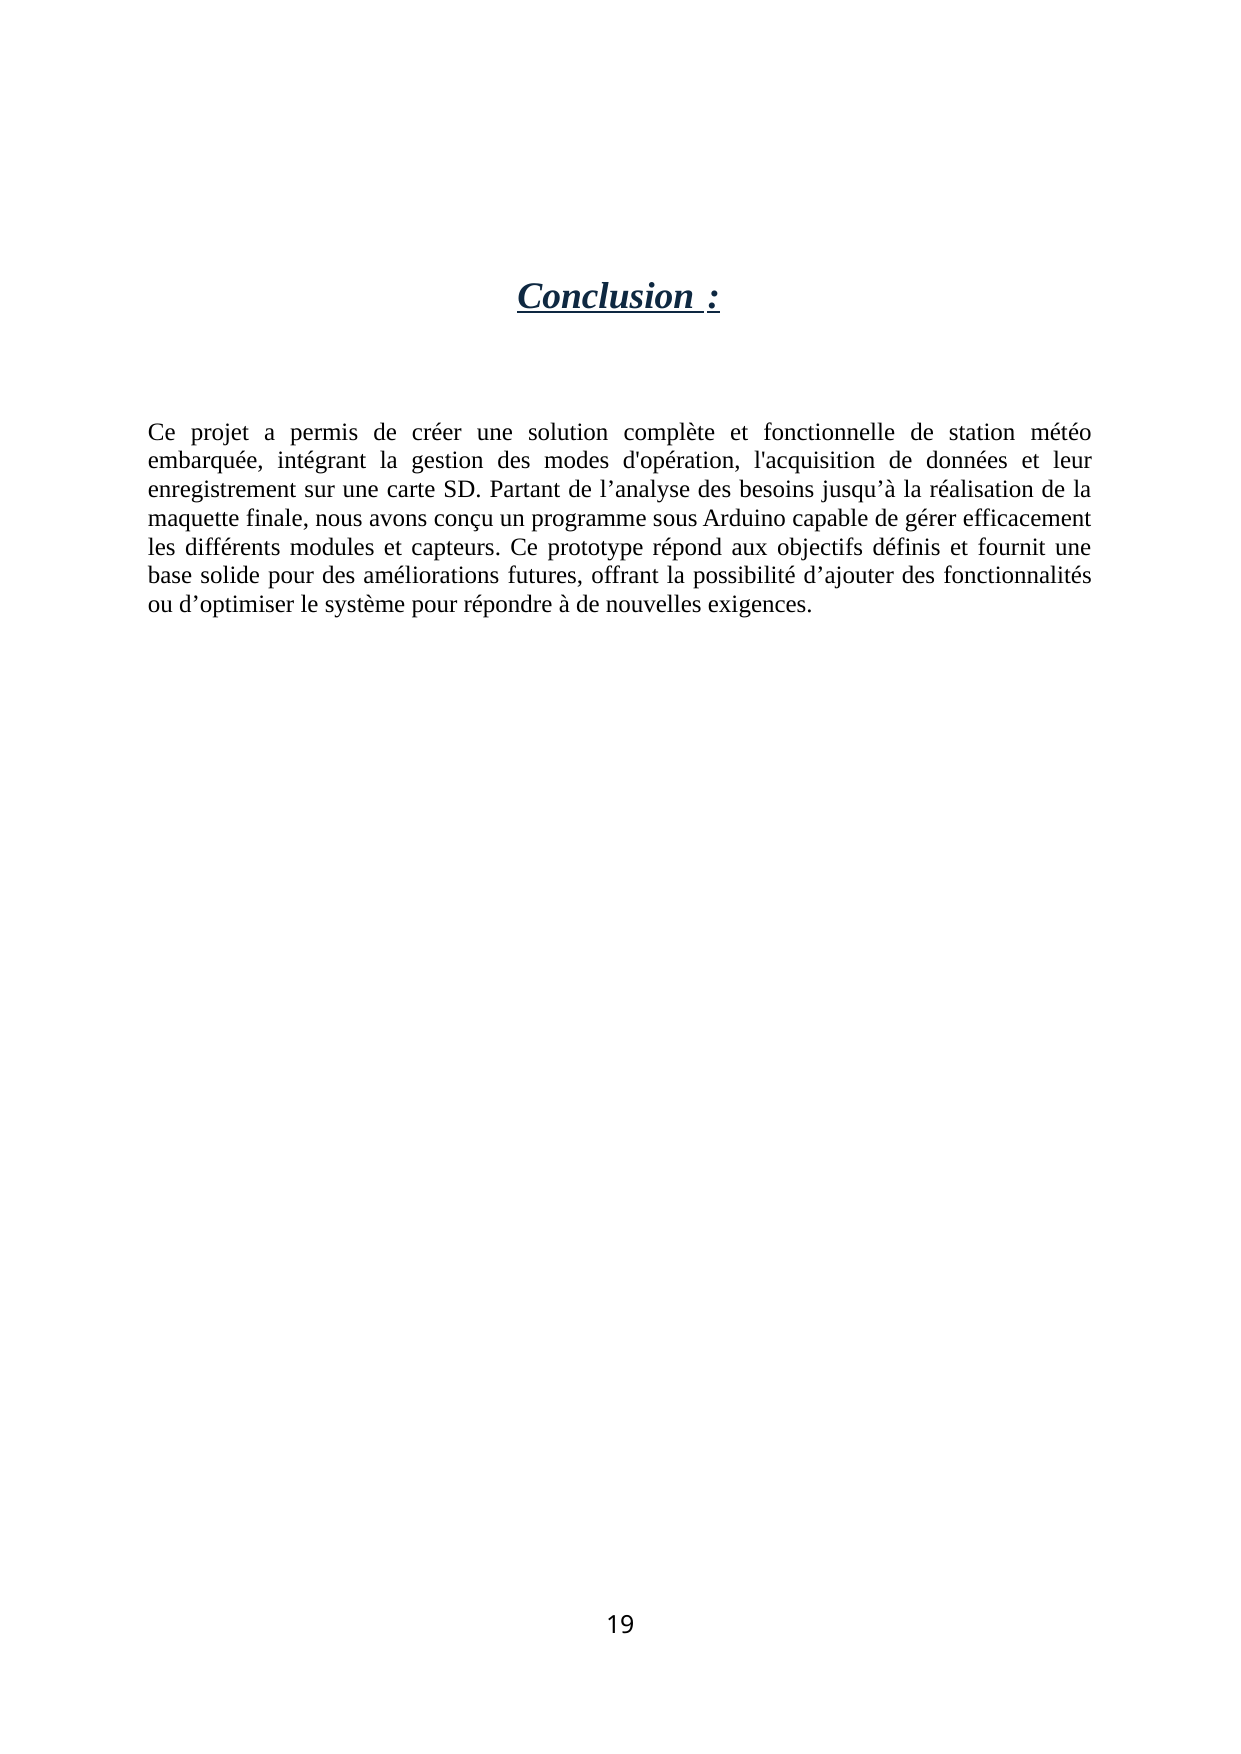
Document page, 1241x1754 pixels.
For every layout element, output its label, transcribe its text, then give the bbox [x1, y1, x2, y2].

text Conclusion : [148, 274, 1093, 317]
text Ce projet a permis de créer une solution complète et fonctionnelle de station météo embarquée, intégrant la gestion des modes d'opération, l'acquisition de données et leur enregistrement sur une carte SD. Partant de l’analyse des besoins jusqu’à la réalisation de la maquette finale, nous avons conçu un programme sous Arduino capable de gérer efficacement les différents modules et capteurs. Ce prototype répond aux objectifs définis et fournit une base solide pour des améliorations futures, offrant la possibilité d’ajouter des fonctionnalités ou d’optimiser le système pour répondre à de nouvelles exigences. [148, 417, 1093, 618]
